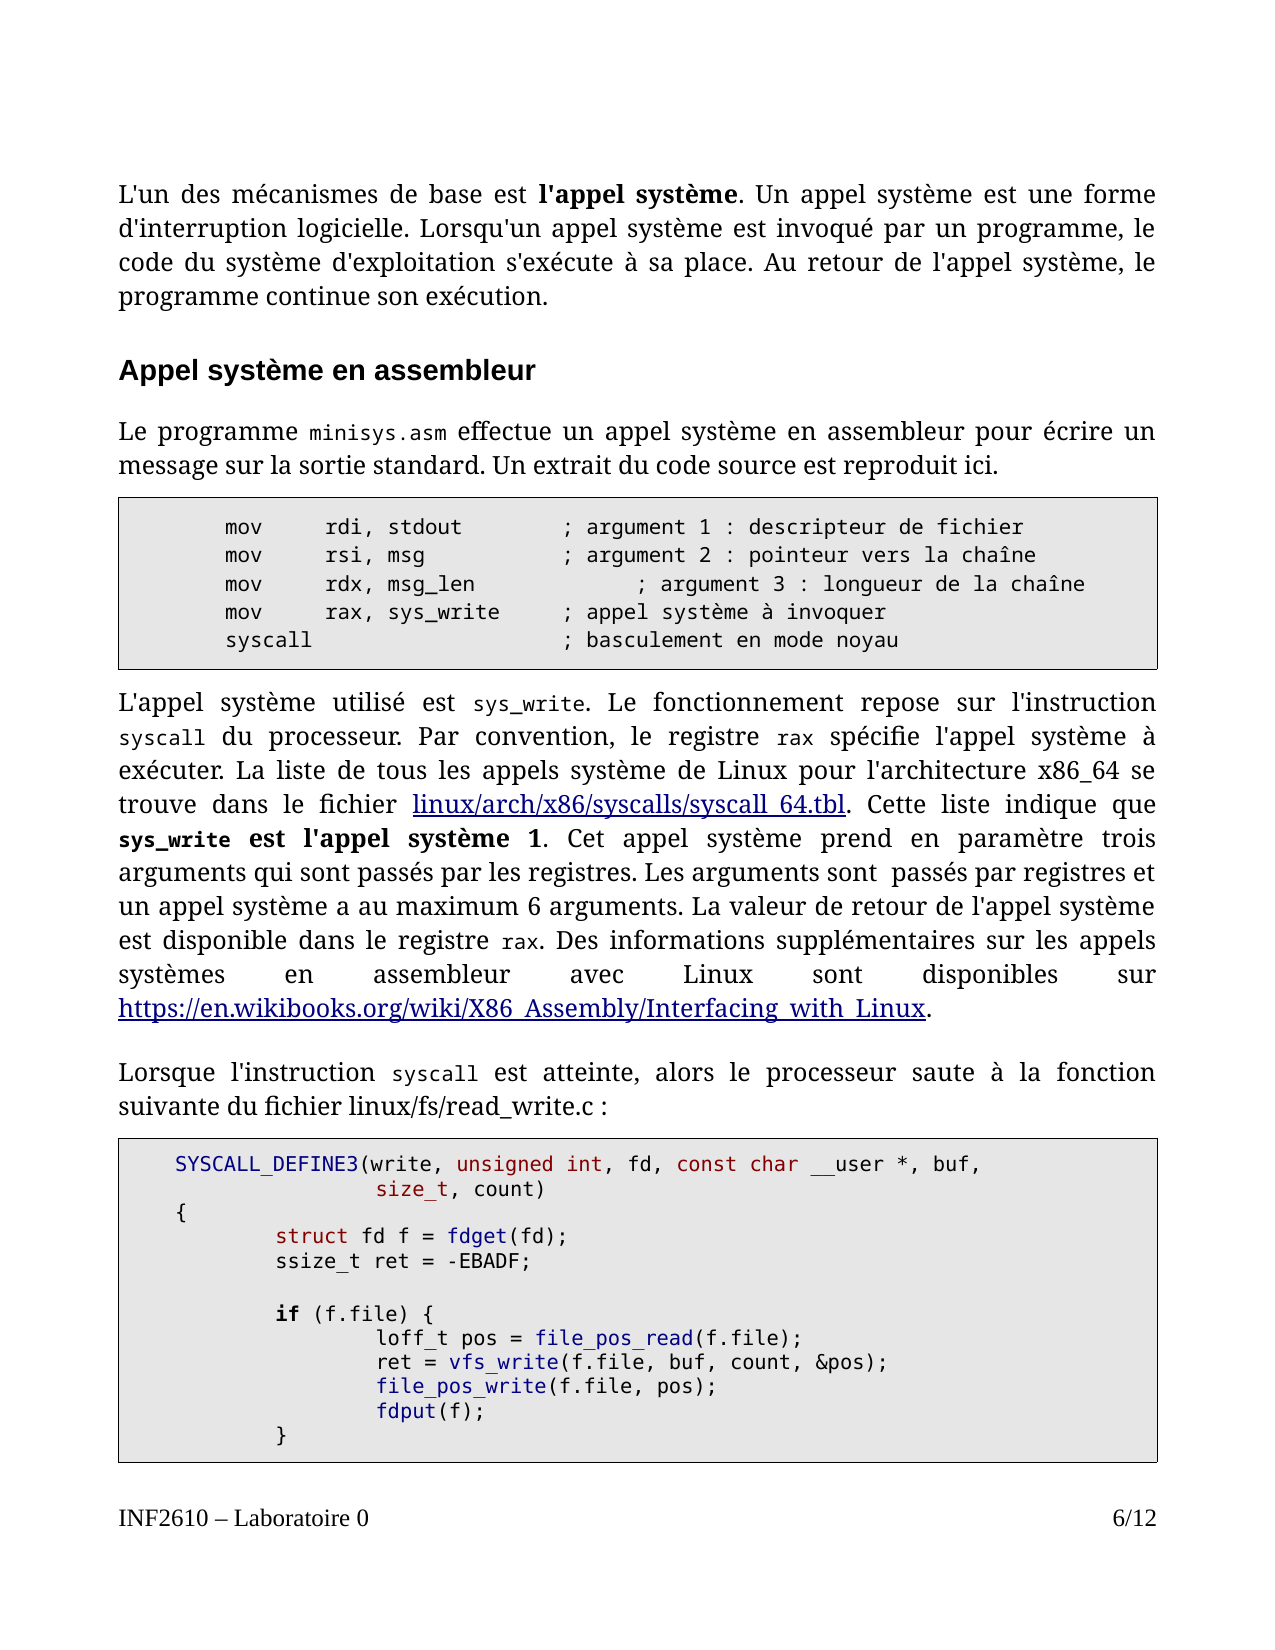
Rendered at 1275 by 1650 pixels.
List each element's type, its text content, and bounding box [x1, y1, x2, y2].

subtitle Appel système en assembleur [118, 353, 1157, 386]
text SYSCALL_DEFINE3(write, unsigned int, fd, const char __user *, buf, [119, 1139, 1157, 1162]
text mov rdx, msg_len ; argument 3 : longueur de la chaîne [119, 554, 1157, 582]
text Le programme minisys.asm effectue un appel système en assembleur pour écrire un message sur la sortie standard. Un extrait du code source est reproduit ici. [118, 414, 1157, 482]
text Lorsque l'instruction syscall est atteinte, alors le processeur saute à la fonction suivante du fichier linux/fs/read_write.c : [118, 1055, 1157, 1123]
text { [501, 1186, 506, 1195]
text size_t, count) [119, 1162, 1157, 1186]
text mov rax, sys_write ; appel système à invoquer [119, 582, 1157, 611]
text fdput(f); [119, 1383, 1157, 1408]
text mov rsi, msg ; argument 2 : pointeur vers la chaîne [119, 525, 1157, 554]
text ret = vfs_write(f.file, buf, count, &pos); [119, 1335, 1157, 1359]
text if (f.file) { [119, 1286, 1157, 1311]
text { [488, 1186, 494, 1195]
text syscall ; basculement en mode noyau [119, 611, 1157, 669]
text struct fd f = fdget(fd); [119, 1209, 1157, 1234]
text mov rdi, stdout ; argument 1 : descripteur de fichier [119, 498, 1157, 525]
text L'appel système utilisé est sys_write. Le fonctionnement repose sur l'instruction syscall du processeur. Par convention, le registre rax spécifie l'appel système à exécuter. La liste de tous les appels système de Linux pour l'architecture x86_64 se trouve dans le fichier linux/arch/x86/syscalls/syscall_64.tbl. Cette liste indique que sys_write est l'appel système 1. Cet appel système prend en paramètre trois arguments qui sont passés par les registres. Les arguments sont passés par registres et un appel système a au maximum 6 arguments. La valeur de retour de l'appel système est disponible dans le registre rax. Des informations supplémentaires sur les appels systèmes en assembleur avec Linux sont disponibles sur https://en.wikibooks.org/wiki/X86_Assembly/Interfacing_with_Linux. [118, 684, 1157, 1025]
text ssize_t ret = -EBADF; [119, 1234, 1157, 1258]
text L'un des mécanismes de base est l'appel système. Un appel système est une forme d'interruption logicielle. Lorsqu'un appel système est invoqué par un programme, le code du système d'exploitation s'exécute à sa place. Au retour de l'appel système, le programme continue son exécution. [118, 176, 1157, 313]
text file_pos_write(f.file, pos); [119, 1359, 1157, 1383]
text } [119, 1408, 1157, 1462]
text loff_t pos = file_pos_read(f.file); [119, 1311, 1157, 1335]
text { [119, 1186, 1157, 1209]
